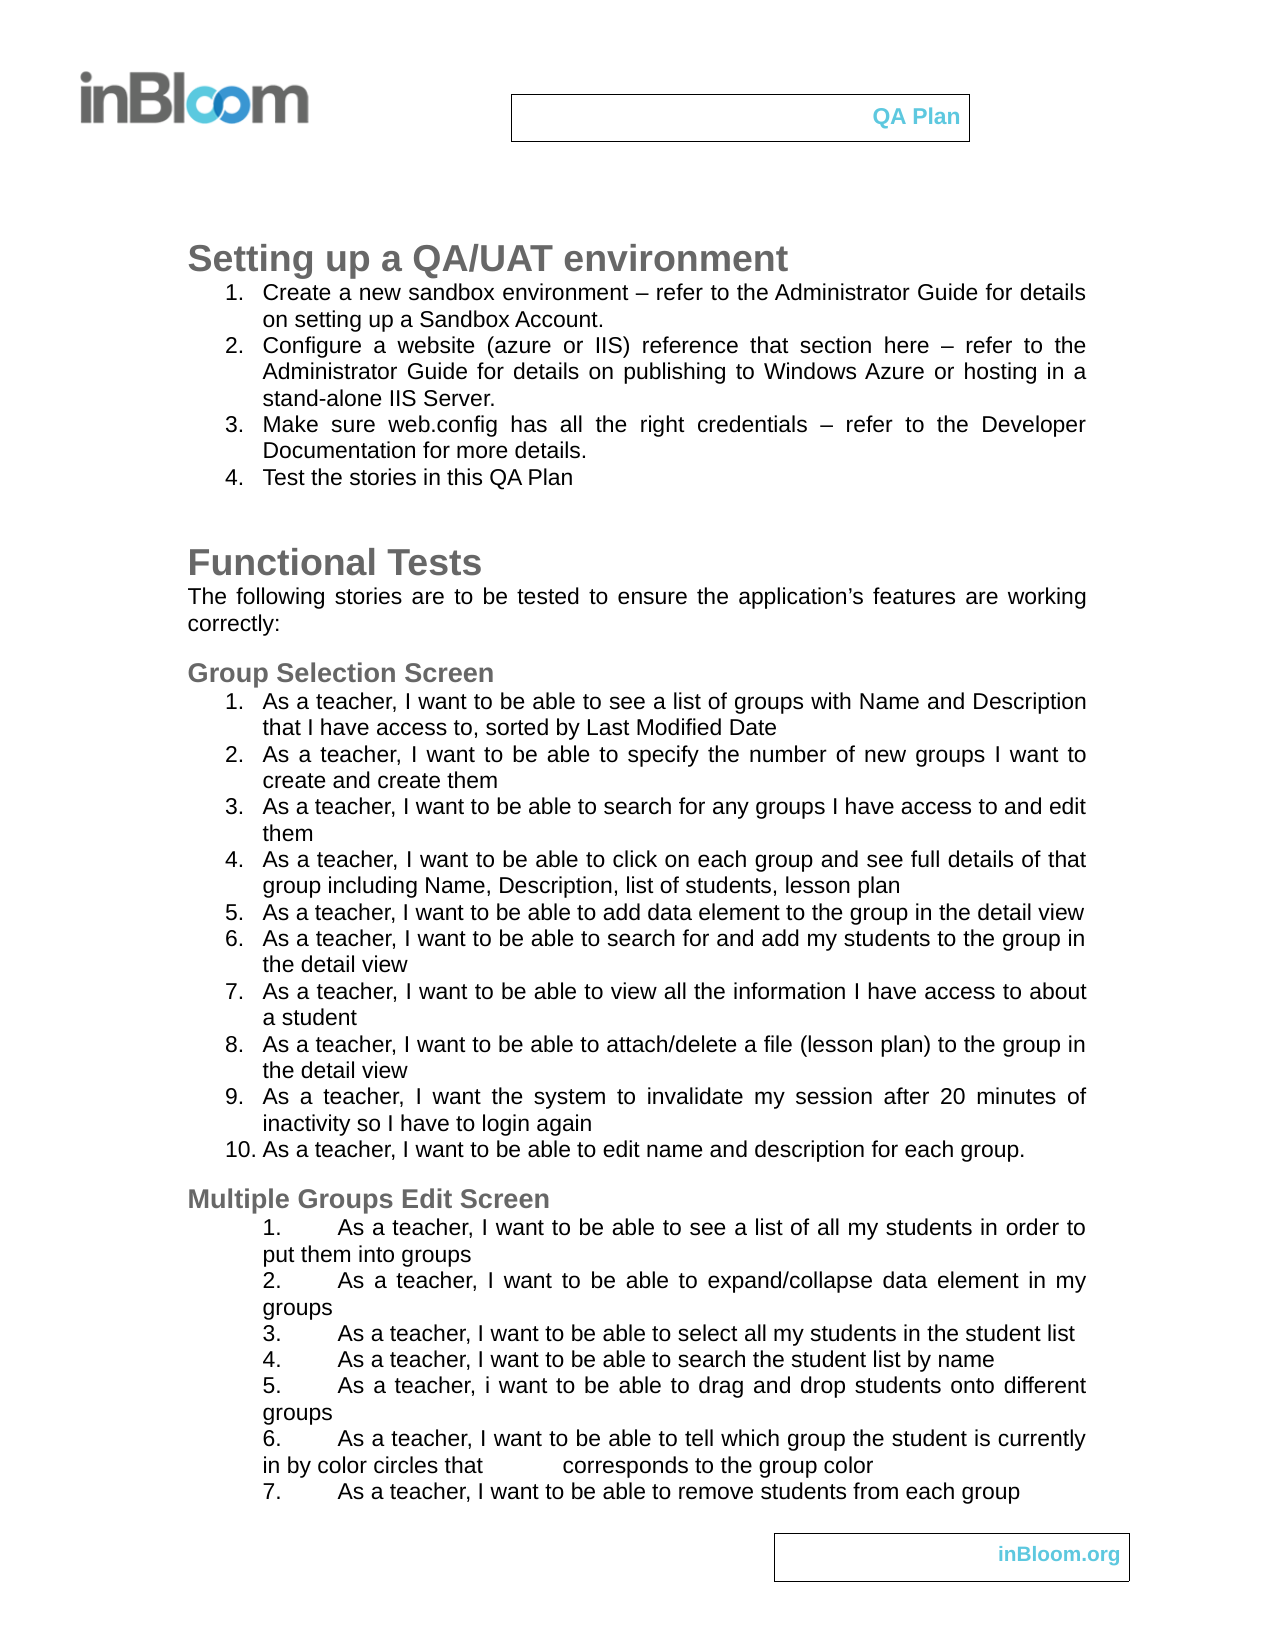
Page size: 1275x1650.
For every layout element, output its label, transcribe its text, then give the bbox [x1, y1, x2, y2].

list Configure a website (azure or IIS) reference that section here – refer to the Administrator Guide for details on publishing to Windows Azure or hosting in a stand-alone IIS Server. [225, 332, 1087, 411]
list As a teacher, I want to be able to expand/collapse data element in my groups [262, 1267, 1087, 1320]
list Test the stories in this QA Plan [225, 464, 1087, 490]
list As a teacher, I want to be able to attach/delete a file (lesson plan) to the group in the detail view [225, 1031, 1087, 1083]
subtitle Functional Tests [187, 540, 1087, 583]
list As a teacher, I want to be able to view all the information I have access to about a student [225, 978, 1087, 1031]
subtitle Setting up a QA/UAT environment [187, 236, 1087, 279]
list Make sure web.config has all the right credentials – refer to the Developer Documentation for more details. [225, 411, 1087, 464]
list As a teacher, I want to be able to search the student list by name [262, 1346, 1087, 1372]
list As a teacher, I want to be able to edit name and description for each group. [225, 1136, 1087, 1162]
picture [75, 66, 876, 173]
list As a teacher, I want to be able to search for and add my students to the group in the detail view [225, 925, 1087, 978]
list As a teacher, I want to be able to search for any groups I have access to and edit them [225, 793, 1087, 846]
text The following stories are to be tested to ensure the application’s features are working correctly: [187, 583, 1087, 636]
list As a teacher, I want to be able to add data element to the group in the detail view [225, 899, 1087, 925]
list As a teacher, I want the system to invalidate my session after 20 minutes of inactivity so I have to login again [225, 1083, 1087, 1136]
list As a teacher, I want to be able to click on each group and see full details of that group including Name, Description, list of students, lesson plan [225, 846, 1087, 899]
subtitle Multiple Groups Edit Screen [187, 1183, 1087, 1214]
list As a teacher, I want to be able to specify the number of new groups I want to create and create them [225, 741, 1087, 793]
list As a teacher, I want to be able to remove students from each group [262, 1478, 1087, 1504]
list As a teacher, I want to be able to see a list of all my students in order to put them into groups [262, 1214, 1087, 1267]
list Create a new sandbox environment – refer to the Administrator Guide for details on setting up a Sandbox Account. [225, 279, 1087, 332]
subtitle Group Selection Screen [187, 657, 1087, 688]
list As a teacher, i want to be able to drag and drop students onto different groups [262, 1372, 1087, 1425]
list As a teacher, I want to be able to select all my students in the student list [262, 1320, 1087, 1346]
list As a teacher, I want to be able to see a list of groups with Name and Description that I have access to, sorted by Last Modified Date [225, 688, 1087, 741]
list As a teacher, I want to be able to tell which group the student is currently in by color circles that corresponds to the group color [262, 1425, 1087, 1478]
